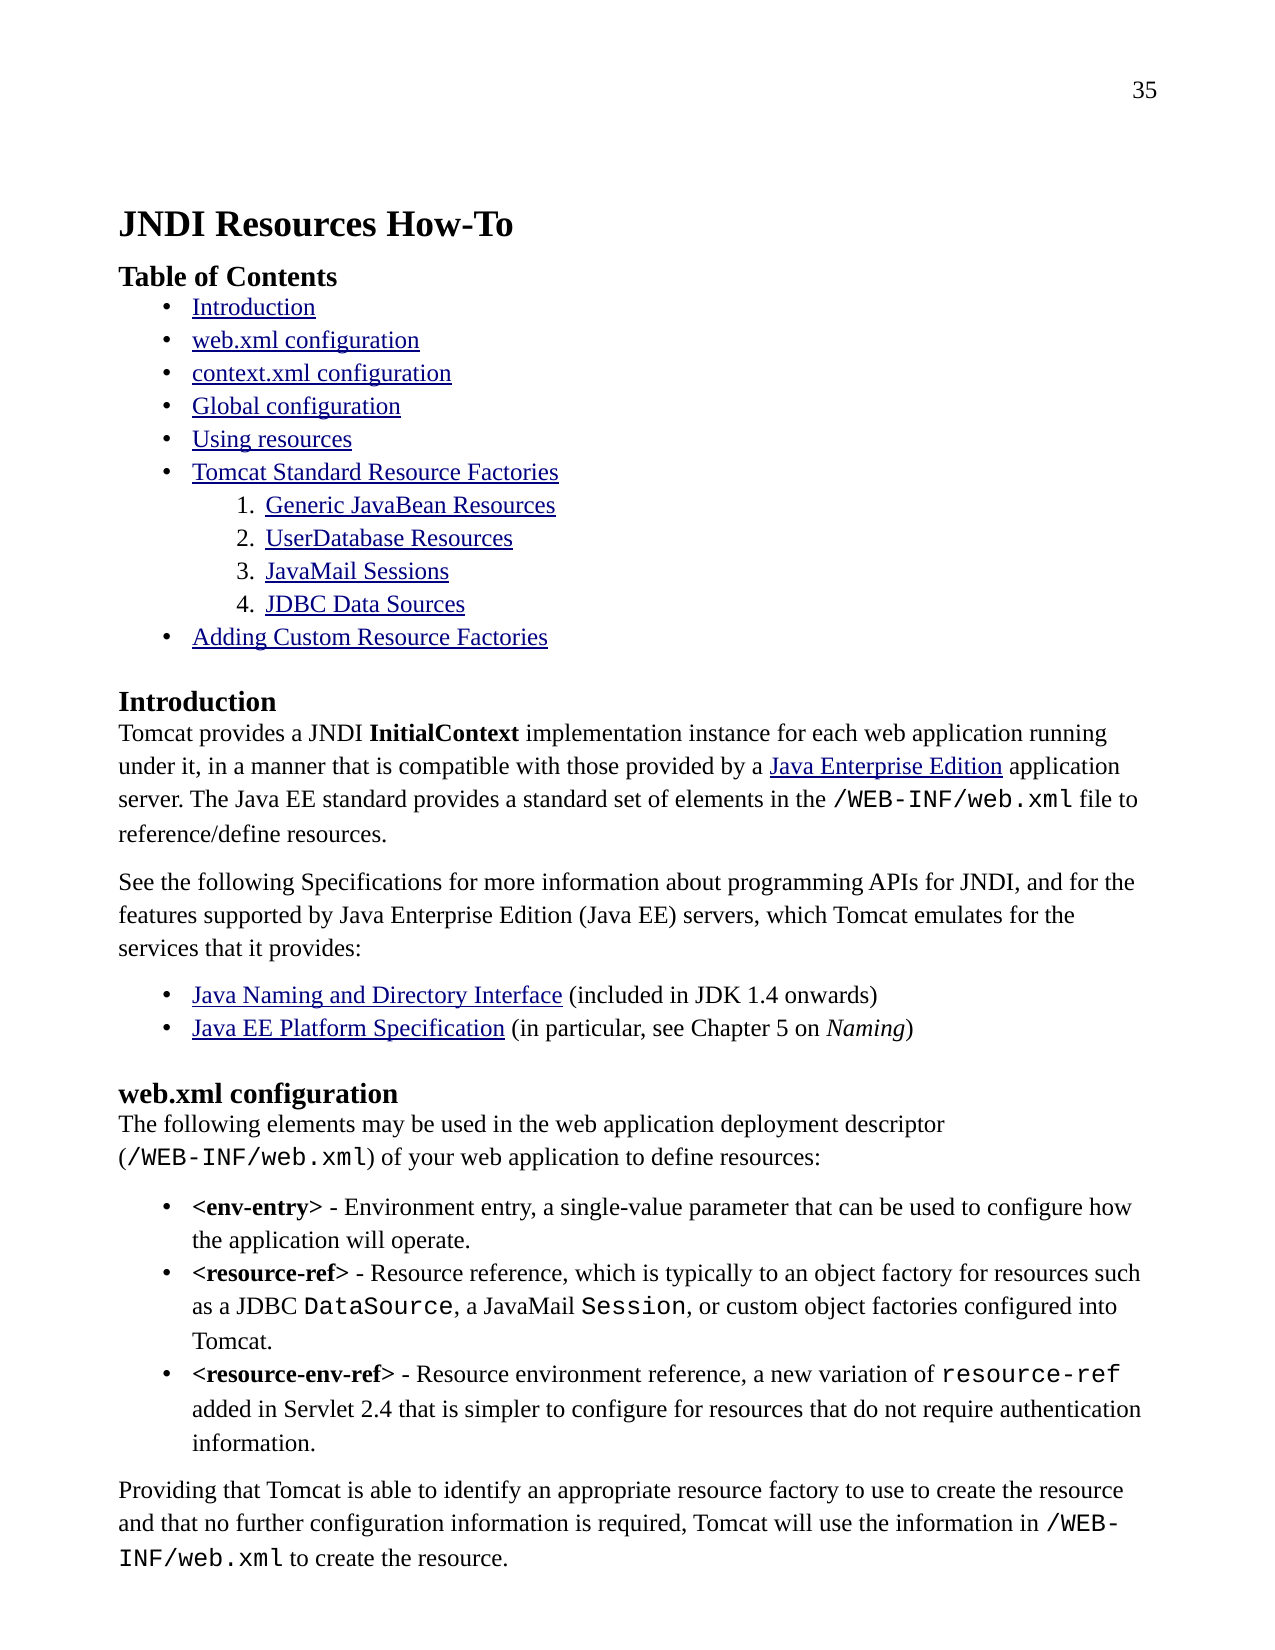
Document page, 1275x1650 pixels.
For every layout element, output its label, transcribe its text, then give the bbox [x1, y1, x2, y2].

list Using resources [162, 424, 1157, 453]
list Java EE Platform Specification (in particular, see Chapter 5 on Naming) [162, 1013, 1157, 1042]
list Generic JavaBean Resources [236, 490, 1157, 519]
list <resource-env-ref> - Resource environment reference, a new variation of resource-ref added in Servlet 2.4 that is simpler to configure for resources that do not require authentication information. [162, 1359, 1157, 1456]
list UserDatabase Resources [236, 523, 1157, 552]
text Tomcat provides a JNDI InitialContext implementation instance for each web application running under it, in a manner that is compatible with those provided by a Java Enterprise Edition application server. The Java EE standard provides a standard set of elements in the /WEB-INF/web.xml file to reference/define resources. [118, 718, 1157, 848]
subtitle Table of Contents [118, 259, 1157, 292]
list web.xml configuration [162, 325, 1157, 354]
subtitle web.xml configuration [118, 1076, 1157, 1109]
list <resource-ref> - Resource reference, which is typically to an object factory for resources such as a JDBC DataSource, a JavaMail Session, or custom object factories configured into Tomcat. [162, 1258, 1157, 1355]
list context.xml configuration [162, 358, 1157, 387]
list <env-entry> - Environment entry, a single-value parameter that can be used to configure how the application will operate. [162, 1192, 1157, 1254]
list Introduction [162, 292, 1157, 321]
list Global configuration [162, 391, 1157, 420]
list Tomcat Standard Resource Factories [162, 457, 1157, 486]
text Providing that Tomcat is able to identify an appropriate resource factory to use to create the resource and that no further configuration information is required, Tomcat will use the information in /WEB-INF/web.xml to create the resource. [118, 1475, 1157, 1574]
subtitle Introduction [118, 684, 1157, 718]
list Adding Custom Resource Factories [162, 622, 1157, 651]
text The following elements may be used in the web application deployment descriptor (/WEB-INF/web.xml) of your web application to define resources: [118, 1109, 1157, 1173]
subtitle JNDI Resources How-To [118, 201, 1157, 244]
text See the following Specifications for more information about programming APIs for JNDI, and for the features supported by Java Enterprise Edition (Java EE) servers, which Tomcat emulates for the services that it provides: [118, 867, 1157, 962]
list Java Naming and Directory Interface (included in JDK 1.4 onwards) [162, 981, 1157, 1009]
list JavaMail Sessions [236, 556, 1157, 585]
list JDBC Data Sources [236, 589, 1157, 618]
